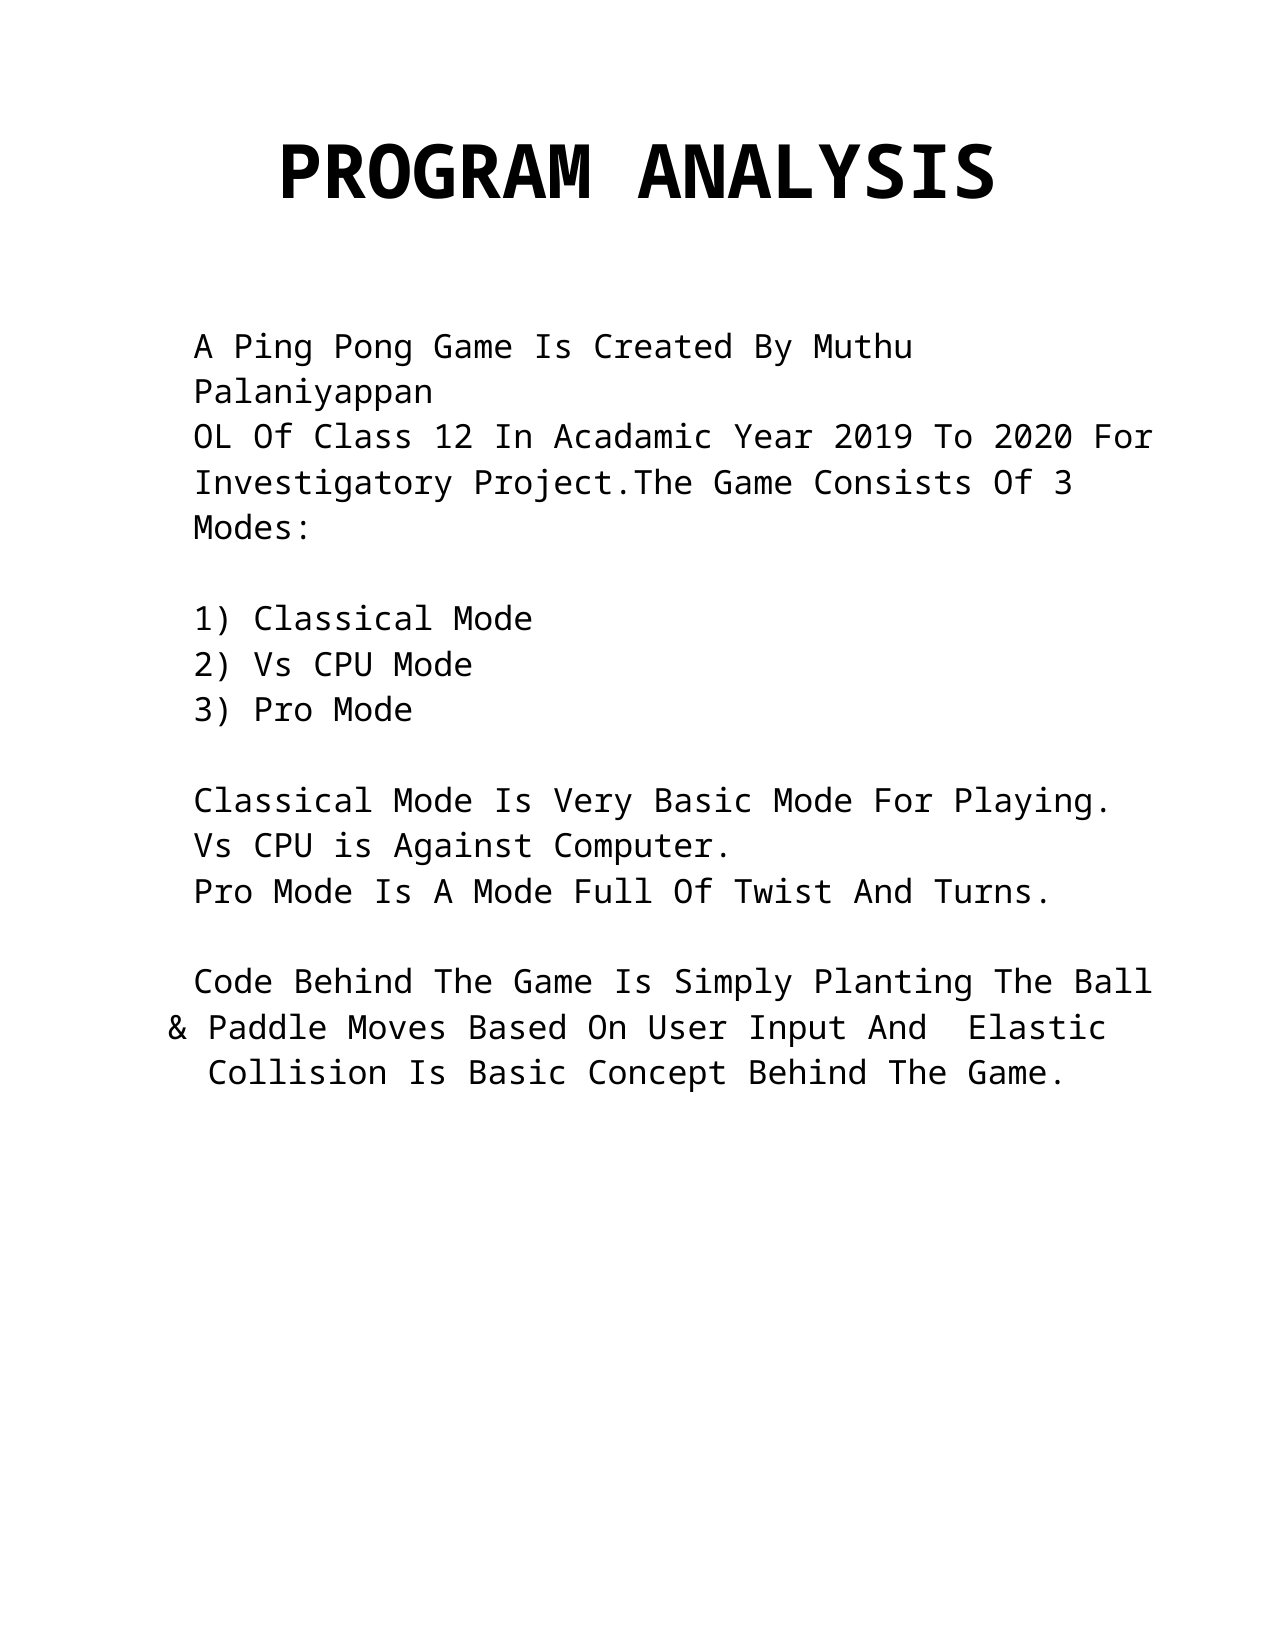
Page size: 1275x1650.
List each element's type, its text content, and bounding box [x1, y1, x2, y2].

list Vs CPU is Against Computer. [193, 822, 1157, 867]
list Pro Mode Is A Mode Full Of Twist And Turns. [193, 867, 1157, 913]
list Code Behind The Game Is Simply Planting The Ball [193, 958, 1157, 1004]
list A Ping Pong Game Is Created By Muthu Palaniyappan [193, 322, 1157, 413]
list Classical Mode Is Very Basic Mode For Playing. [193, 777, 1157, 822]
list PROGRAM ANALYSIS [118, 118, 1157, 220]
text & Paddle Moves Based On User Input And Elastic Collision Is Basic Concept Behind The Game. [118, 1004, 1157, 1094]
list 1) Classical Mode [193, 595, 1157, 640]
list 2) Vs CPU Mode [193, 640, 1157, 686]
list 3) Pro Mode [193, 686, 1157, 731]
list OL Of Class 12 In Acadamic Year 2019 To 2020 For Investigatory Project.The Game Consists Of 3 Modes: [193, 413, 1157, 549]
